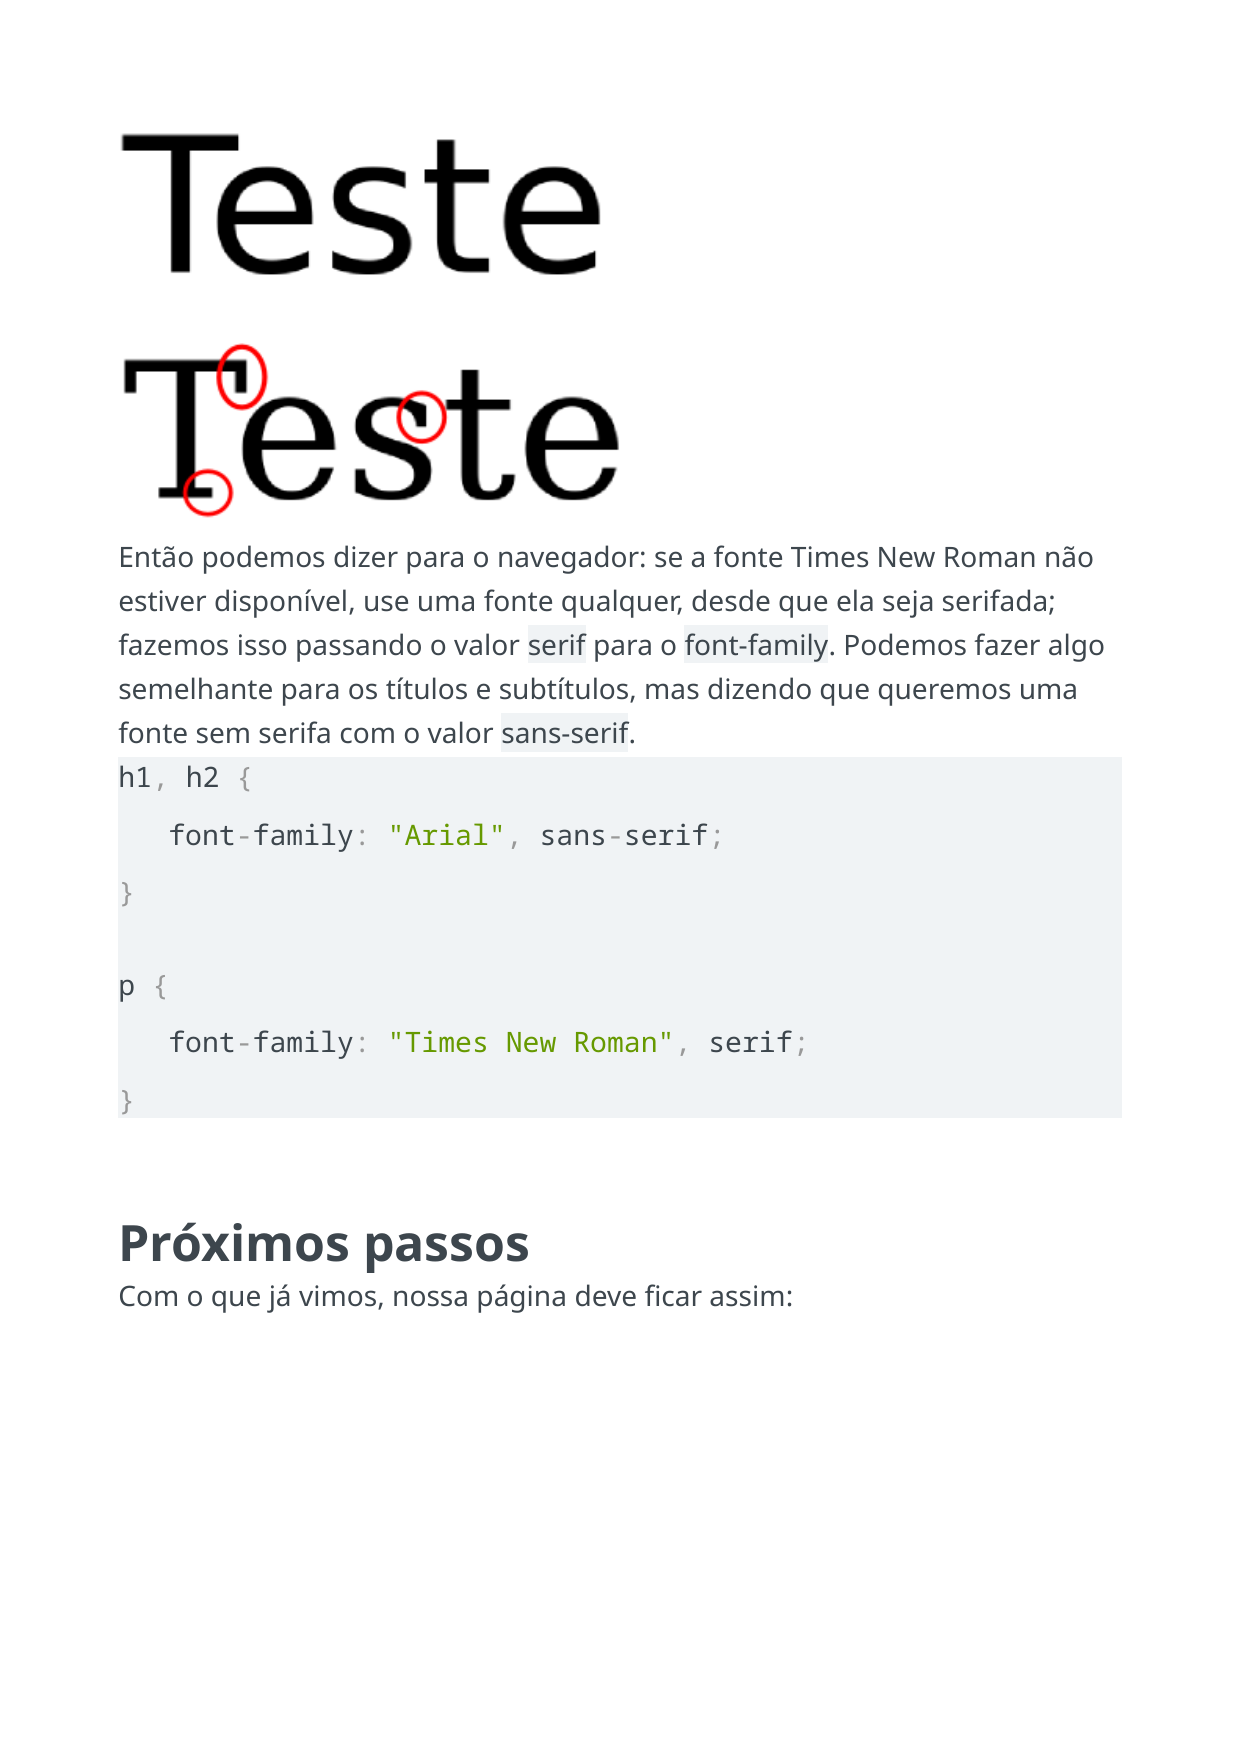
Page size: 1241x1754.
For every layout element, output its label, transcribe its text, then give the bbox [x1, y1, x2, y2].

subtitle Próximos passos [118, 1208, 1122, 1276]
text p { [118, 965, 1122, 1003]
text font-family: "Arial", sans-serif; [118, 815, 1122, 853]
text h1, h2 { [118, 757, 1122, 796]
text Com o que já vimos, nossa página deve ficar assim: [118, 1276, 1122, 1314]
text } [118, 872, 1122, 911]
picture [118, 118, 629, 519]
text } [118, 1080, 1122, 1118]
text font-family: "Times New Roman", serif; [118, 1023, 1122, 1061]
text Então podemos dizer para o navegador: se a fonte Times New Roman não estiver disponível, use uma fonte qualquer, desde que ela seja serifada; fazemos isso passando o valor serif para o font-family. Podemos fazer algo semelhante para os títulos e subtítulos, mas dizendo que queremos uma fonte sem serifa com o valor sans-serif. [118, 537, 1122, 752]
